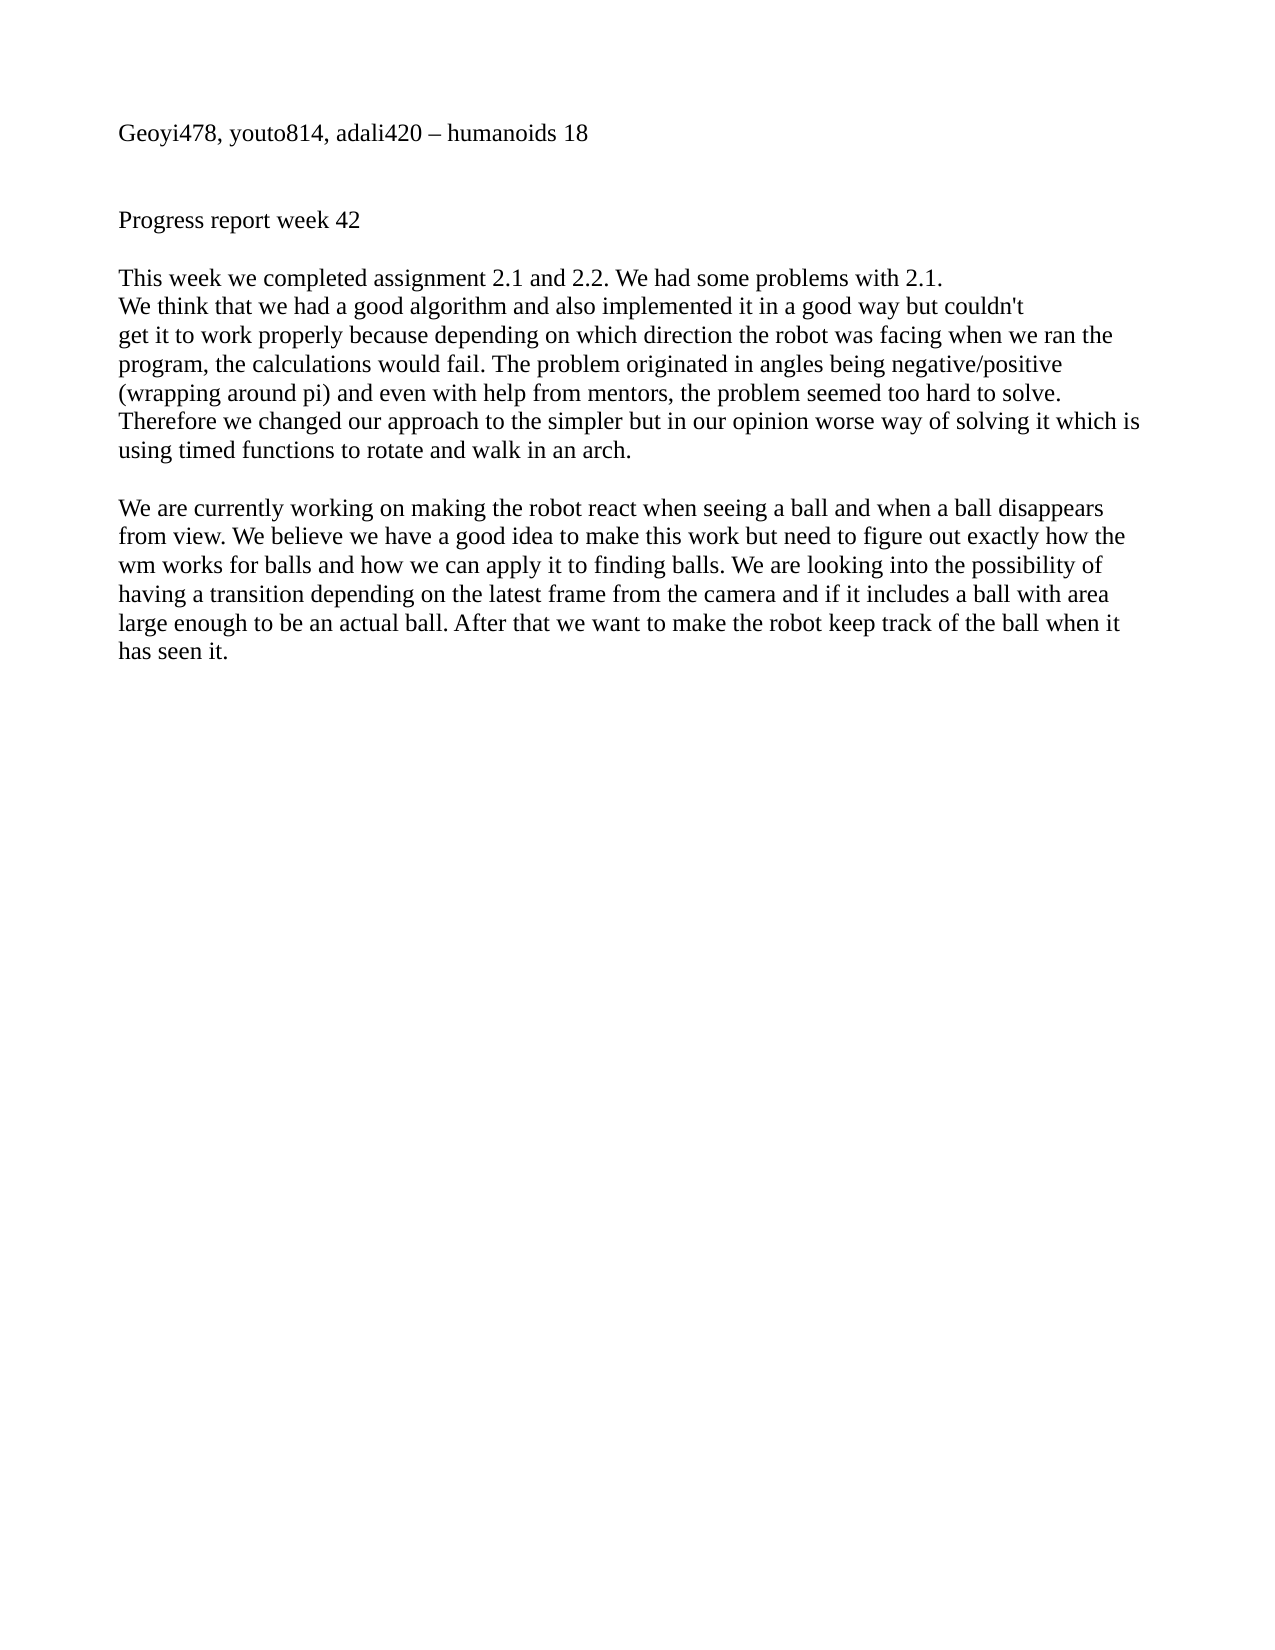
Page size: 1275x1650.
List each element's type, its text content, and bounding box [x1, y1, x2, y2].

text This week we completed assignment 2.1 and 2.2. We had some problems with 2.1. [118, 263, 1157, 291]
text get it to work properly because depending on which direction the robot was facing when we ran the program, the calculations would fail. The problem originated in angles being negative/positive (wrapping around pi) and even with help from mentors, the problem seemed too hard to solve. Therefore we changed our approach to the simpler but in our opinion worse way of solving it which is using timed functions to rotate and walk in an arch. [118, 320, 1157, 464]
text Progress report week 42 [118, 205, 1157, 234]
text We think that we had a good algorithm and also implemented it in a good way but couldn't [118, 291, 1157, 320]
text We are currently working on making the robot react when seeing a ball and when a ball disappears from view. We believe we have a good idea to make this work but need to figure out exactly how the wm works for balls and how we can apply it to finding balls. We are looking into the possibility of having a transition depending on the latest frame from the camera and if it includes a ball with area large enough to be an actual ball. After that we want to make the robot keep track of the ball when it has seen it. [118, 493, 1157, 665]
